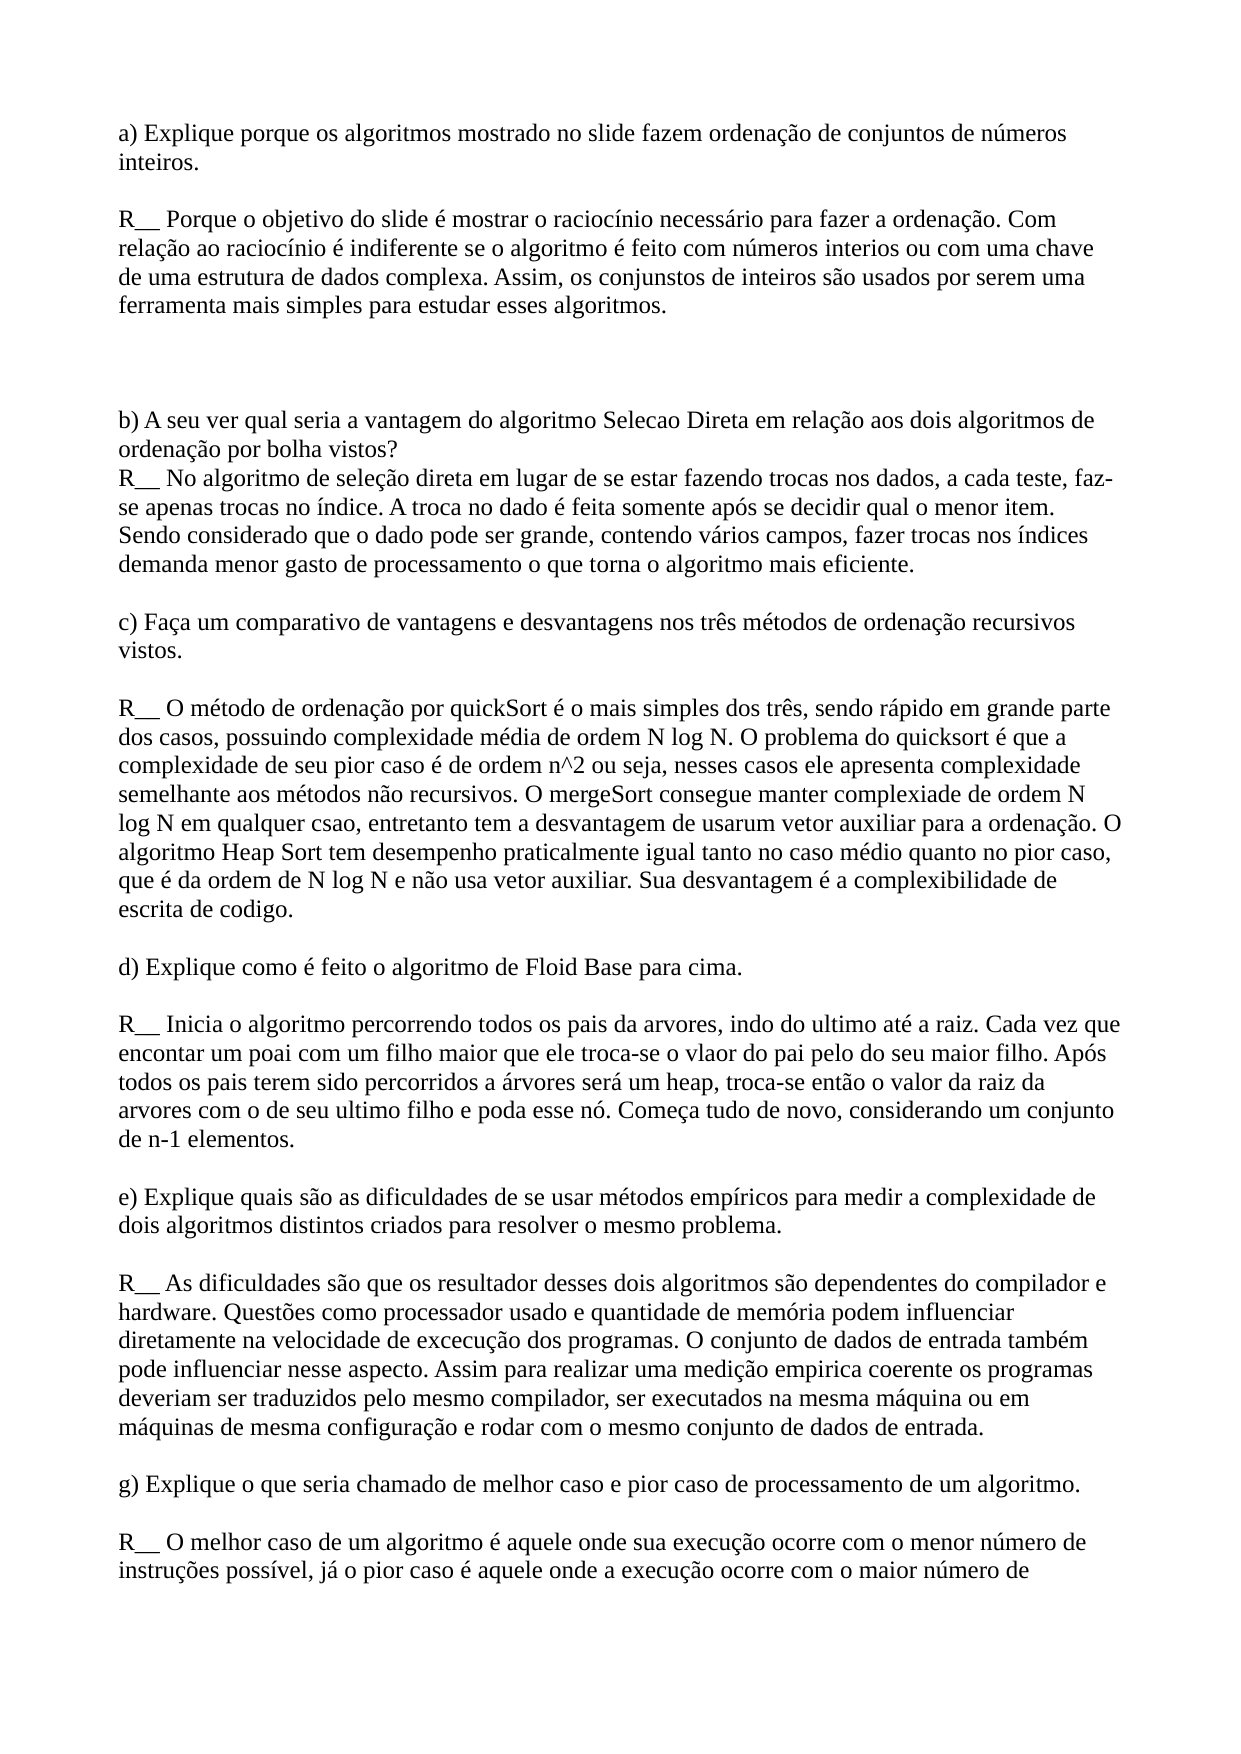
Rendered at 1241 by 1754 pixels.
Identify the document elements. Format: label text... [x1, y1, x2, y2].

text R__ O método de ordenação por quickSort é o mais simples dos três, sendo rápido em grande parte dos casos, possuindo complexidade média de ordem N log N. O problema do quicksort é que a complexidade de seu pior caso é de ordem n^2 ou seja, nesses casos ele apresenta complexidade semelhante aos métodos não recursivos. O mergeSort consegue manter complexiade de ordem N log N em qualquer csao, entretanto tem a desvantagem de usarum vetor auxiliar para a ordenação. O algoritmo Heap Sort tem desempenho praticalmente igual tanto no caso médio quanto no pior caso, que é da ordem de N log N e não usa vetor auxiliar. Sua desvantagem é a complexibilidade de escrita de codigo. [118, 693, 1122, 923]
text e) Explique quais são as dificuldades de se usar métodos empíricos para medir a complexidade de dois algoritmos distintos criados para resolver o mesmo problema. [118, 1182, 1122, 1239]
text d) Explique como é feito o algoritmo de Floid Base para cima. [118, 952, 1122, 981]
text a) Explique porque os algoritmos mostrado no slide fazem ordenação de conjuntos de números inteiros. [118, 118, 1122, 176]
text R__ As dificuldades são que os resultador desses dois algoritmos são dependentes do compilador e hardware. Questões como processador usado e quantidade de memória podem influenciar diretamente na velocidade de excecução dos programas. O conjunto de dados de entrada também pode influenciar nesse aspecto. Assim para realizar uma medição empirica coerente os programas deveriam ser traduzidos pelo mesmo compilador, ser executados na mesma máquina ou em máquinas de mesma configuração e rodar com o mesmo conjunto de dados de entrada. [118, 1268, 1122, 1441]
text c) Faça um comparativo de vantagens e desvantagens nos três métodos de ordenação recursivos vistos. [118, 607, 1122, 664]
text R__ No algoritmo de seleção direta em lugar de se estar fazendo trocas nos dados, a cada teste, faz-se apenas trocas no índice. A troca no dado é feita somente após se decidir qual o menor item. Sendo considerado que o dado pode ser grande, contendo vários campos, fazer trocas nos índices demanda menor gasto de processamento o que torna o algoritmo mais eficiente. [118, 463, 1122, 578]
text R__ Inicia o algoritmo percorrendo todos os pais da arvores, indo do ultimo até a raiz. Cada vez que encontar um poai com um filho maior que ele troca-se o vlaor do pai pelo do seu maior filho. Após todos os pais terem sido percorridos a árvores será um heap, troca-se então o valor da raiz da arvores com o de seu ultimo filho e poda esse nó. Começa tudo de novo, considerando um conjunto de n-1 elementos. [118, 1009, 1122, 1153]
text g) Explique o que seria chamado de melhor caso e pior caso de processamento de um algoritmo. [118, 1469, 1122, 1498]
text b) A seu ver qual seria a vantagem do algoritmo Selecao Direta em relação aos dois algoritmos de ordenação por bolha vistos? [118, 406, 1122, 463]
text R__ O melhor caso de um algoritmo é aquele onde sua execução ocorre com o menor número de instruções possível, já o pior caso é aquele onde a execução ocorre com o maior número de [118, 1527, 1122, 1584]
text R__ Porque o objetivo do slide é mostrar o raciocínio necessário para fazer a ordenação. Com relação ao raciocínio é indiferente se o algoritmo é feito com números interios ou com uma chave de uma estrutura de dados complexa. Assim, os conjunstos de inteiros são usados por serem uma ferramenta mais simples para estudar esses algoritmos. [118, 204, 1122, 319]
